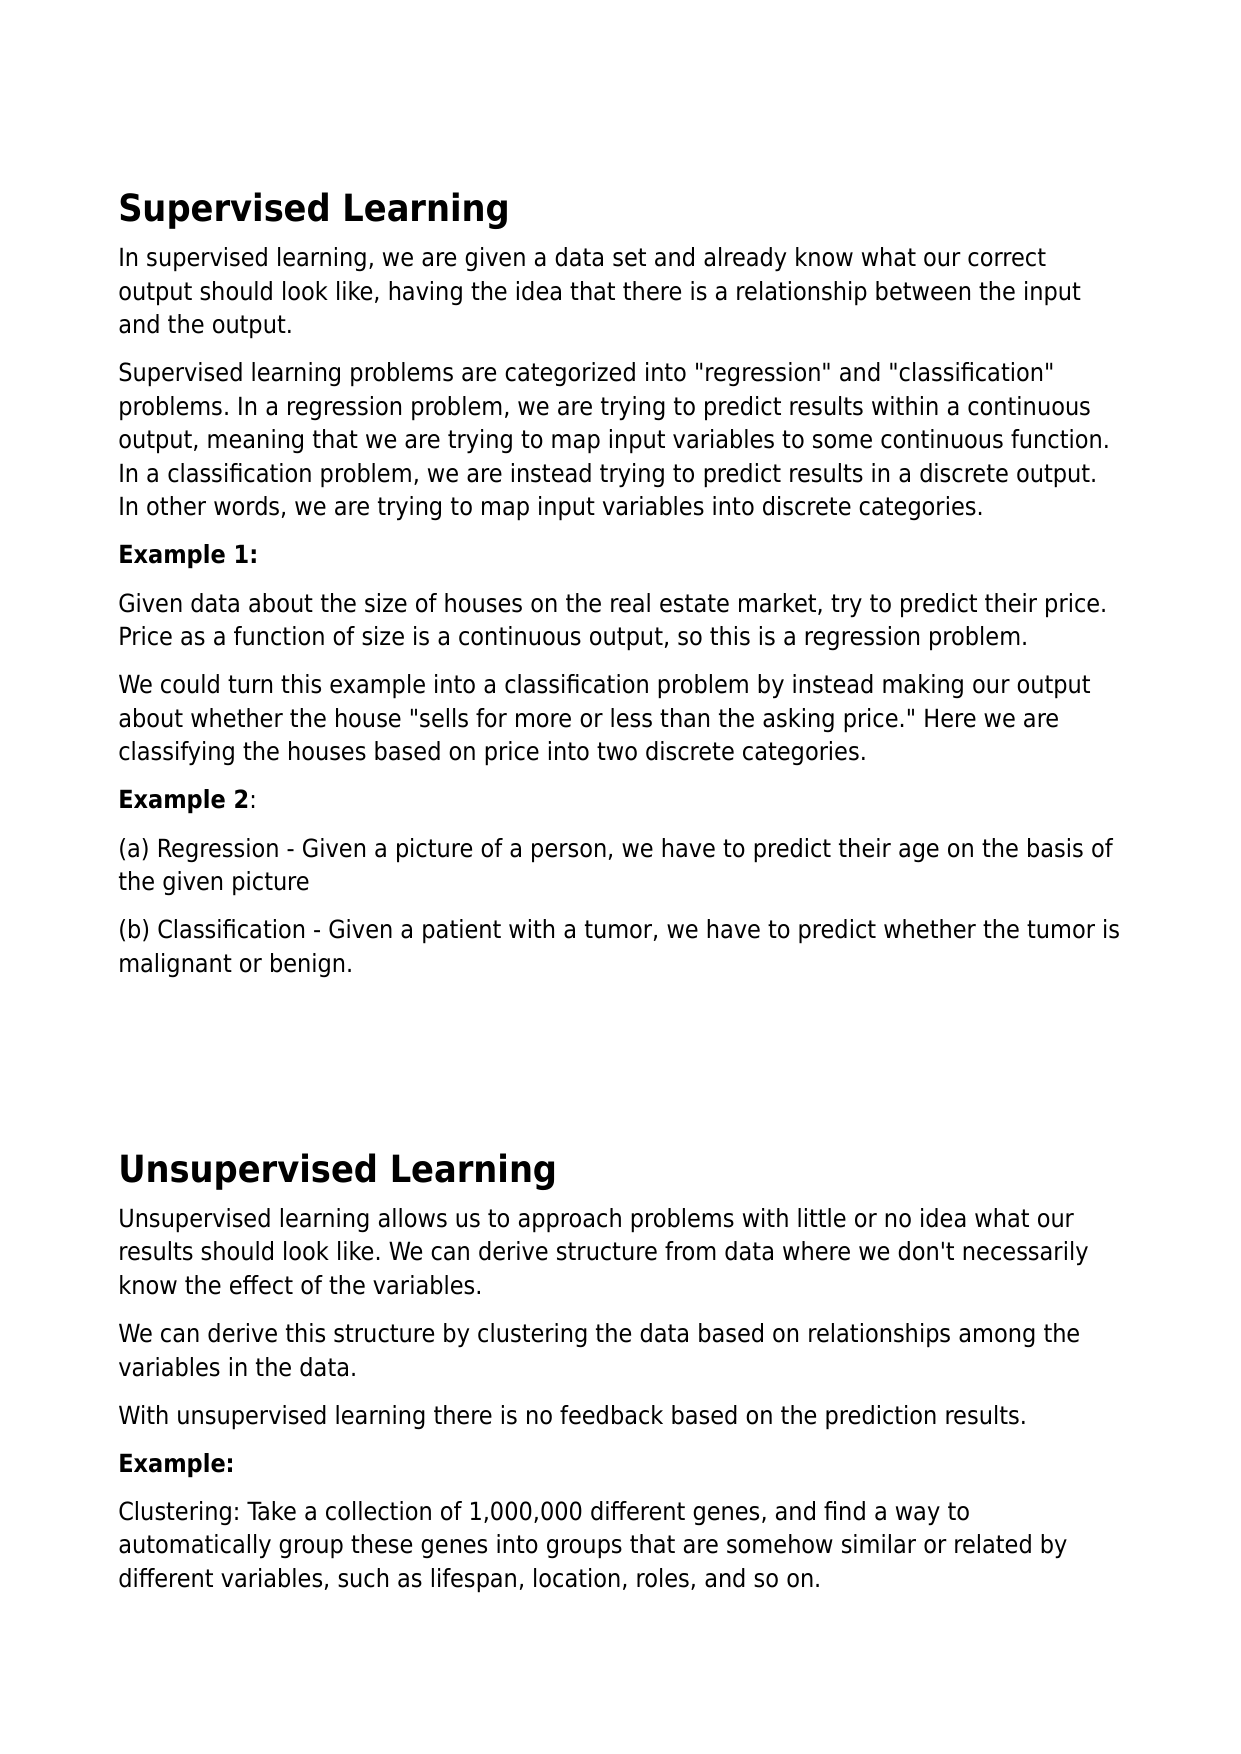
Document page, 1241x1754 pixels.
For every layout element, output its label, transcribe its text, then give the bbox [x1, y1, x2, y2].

text Example: [118, 1449, 1122, 1478]
text In supervised learning, we are given a data set and already know what our correct output should look like, having the idea that there is a relationship between the input and the output. [118, 243, 1122, 339]
text Clustering: Take a collection of 1,000,000 different genes, and find a way to automatically group these genes into groups that are somehow similar or related by different variables, such as lifespan, location, roles, and so on. [118, 1497, 1122, 1593]
text We can derive this structure by clustering the data based on relationships among the variables in the data. [118, 1319, 1122, 1382]
text We could turn this example into a classification problem by instead making our output about whether the house "sells for more or less than the asking price." Here we are classifying the houses based on price into two discrete categories. [118, 671, 1122, 767]
text With unsupervised learning there is no feedback based on the prediction results. [118, 1401, 1122, 1430]
subtitle Supervised Learning [118, 187, 1122, 231]
text Unsupervised learning allows us to approach problems with little or no idea what our results should look like. We can derive structure from data where we don't necessarily know the effect of the variables. [118, 1204, 1122, 1300]
text (b) Classification - Given a patient with a tumor, we have to predict whether the tumor is malignant or benign. [118, 916, 1122, 978]
subtitle Unsupervised Learning [118, 1148, 1122, 1191]
text Example 2: [118, 786, 1122, 815]
text Example 1: [118, 541, 1122, 570]
text (a) Regression - Given a picture of a person, we have to predict their age on the basis of the given picture [118, 834, 1122, 897]
text Supervised learning problems are categorized into "regression" and "classification" problems. In a regression problem, we are trying to predict results within a continuous output, meaning that we are trying to map input variables to some continuous function. In a classification problem, we are instead trying to predict results in a discrete output. In other words, we are trying to map input variables into discrete categories. [118, 358, 1122, 522]
text Given data about the size of houses on the real estate market, try to predict their price. Price as a function of size is a continuous output, so this is a regression problem. [118, 589, 1122, 652]
